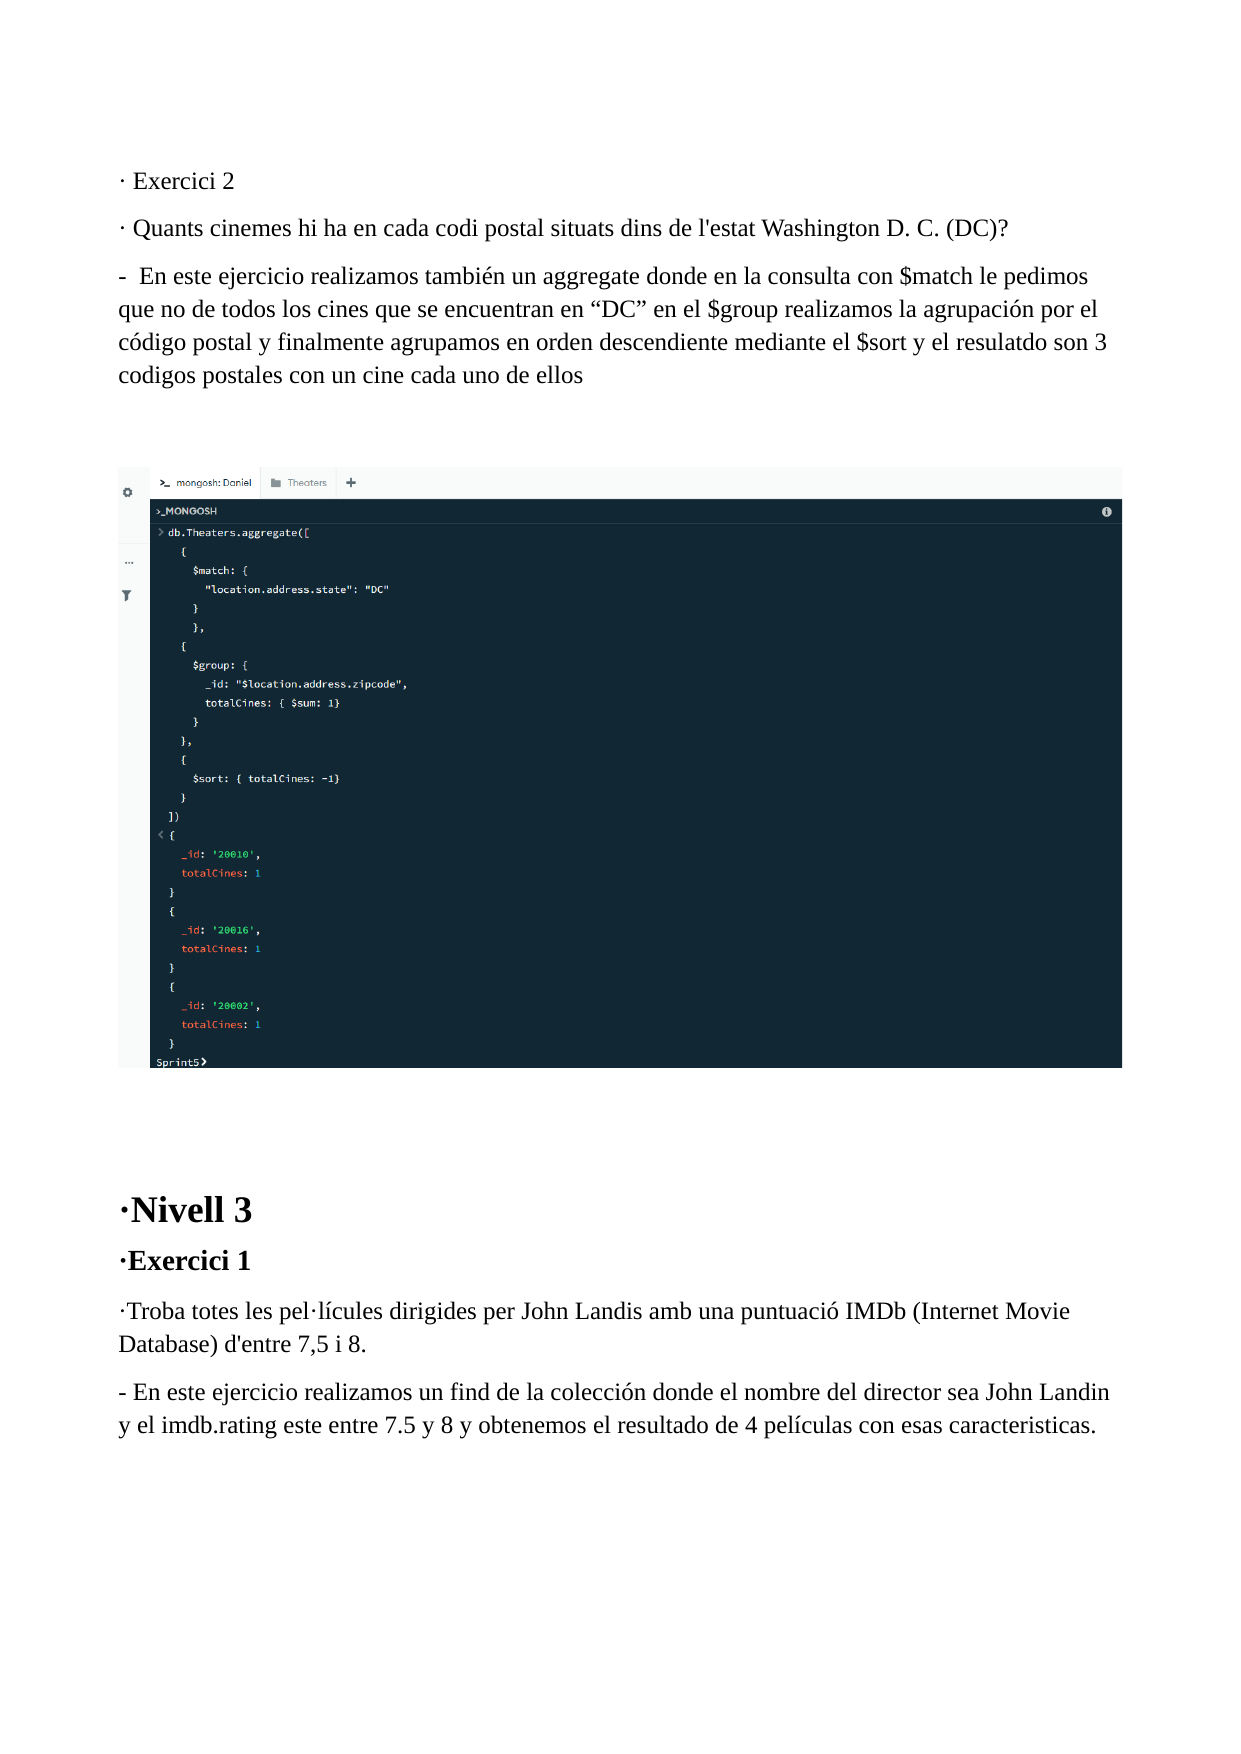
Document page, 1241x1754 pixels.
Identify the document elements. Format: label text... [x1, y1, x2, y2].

subtitle ·Nivell 3 [118, 1188, 1122, 1231]
text · Quants cinemes hi ha en cada codi postal situats dins de l'estat Washington D. C. (DC)? [118, 213, 1122, 242]
text - En este ejercicio realizamos un find de la colección donde el nombre del director sea John Landin y el imdb.rating este entre 7.5 y 8 y obtenemos el resultado de 4 películas con esas caracteristicas. [118, 1377, 1122, 1439]
subtitle ·Exercici 1 [118, 1243, 1122, 1277]
text - En este ejercicio realizamos también un aggregate donde en la consulta con $match le pedimos que no de todos los cines que se encuentran en “DC” en el $group realizamos la agrupación por el código postal y finalmente agrupamos en orden descendiente mediante el $sort y el resulatdo son 3 codigos postales con un cine cada uno de ellos [118, 261, 1122, 389]
picture [118, 455, 1123, 1068]
text ·Troba totes les pel·lícules dirigides per John Landis amb una puntuació IMDb (Internet Movie Database) d'entre 7,5 i 8. [118, 1296, 1122, 1358]
text · Exercici 2 [118, 166, 1122, 194]
